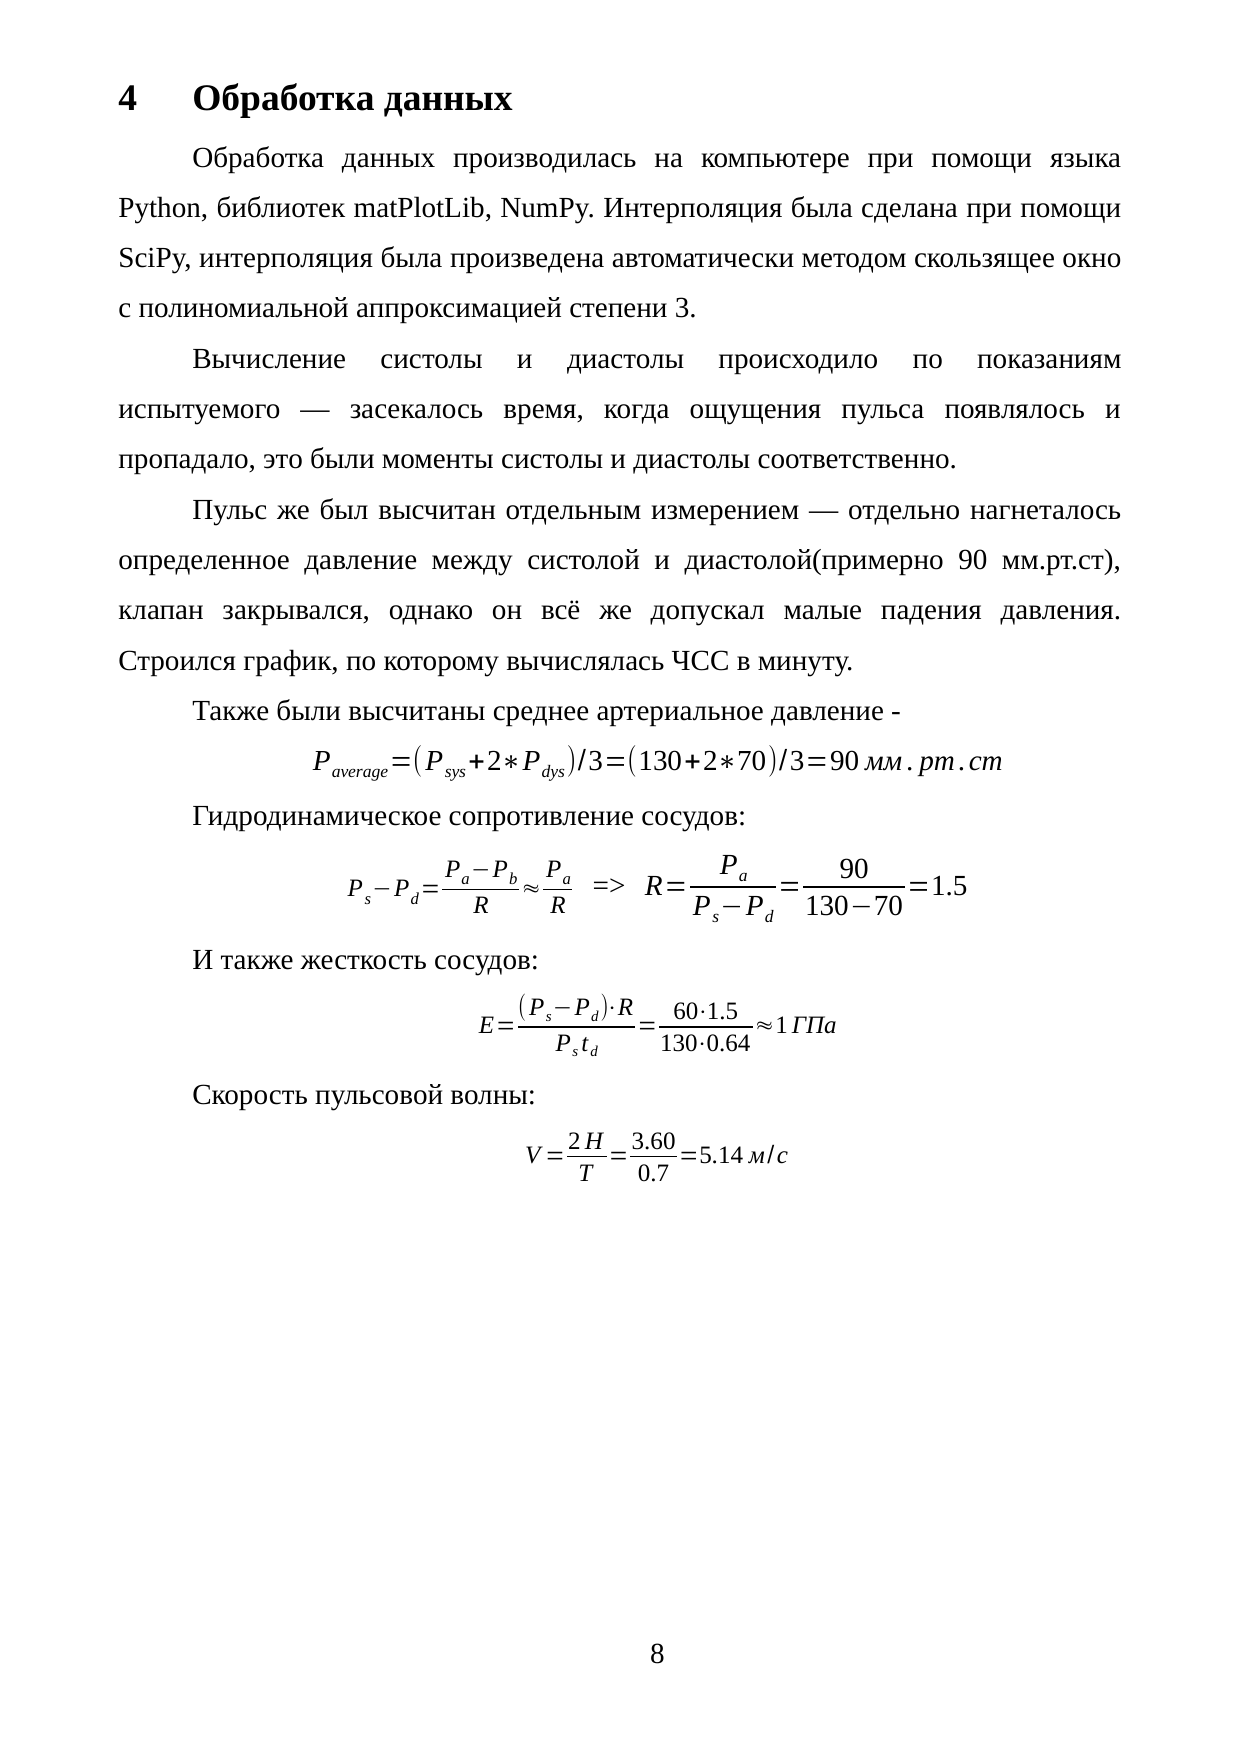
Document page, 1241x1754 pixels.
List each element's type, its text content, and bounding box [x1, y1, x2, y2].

text И также жесткость сосудов: [118, 942, 1122, 976]
subtitle Обработка данных [118, 75, 1122, 118]
text Пульс же был высчитан отдельным измерением — отдельно нагнеталось определенное давление между систолой и диастолой(примерно 90 мм.рт.ст), клапан закрывался, однако он всё же допускал малые падения давления. Строился график, по которому вычислялась ЧСС в минуту. [118, 492, 1122, 676]
text Также были высчитаны среднее артериальное давление - [118, 693, 1122, 727]
text Скорость пульсовой волны: [118, 1077, 1122, 1110]
text Вычисление систолы и диастолы происходило по показаниям испытуемого — засекалось время, когда ощущения пульса появлялось и пропадало, это были моменты систолы и диастолы соответственно. [118, 341, 1122, 475]
text Обработка данных производилась на компьютере при помощи языка Python, библиотек matPlotLib, NumPy. Интерполяция была сделана при помощи SciPy, интерполяция была произведена автоматически методом скользящее окно с полиномиальной аппроксимацией степени 3. [118, 140, 1122, 324]
text Гидродинамическое сопротивление сосудов: [118, 798, 1122, 831]
